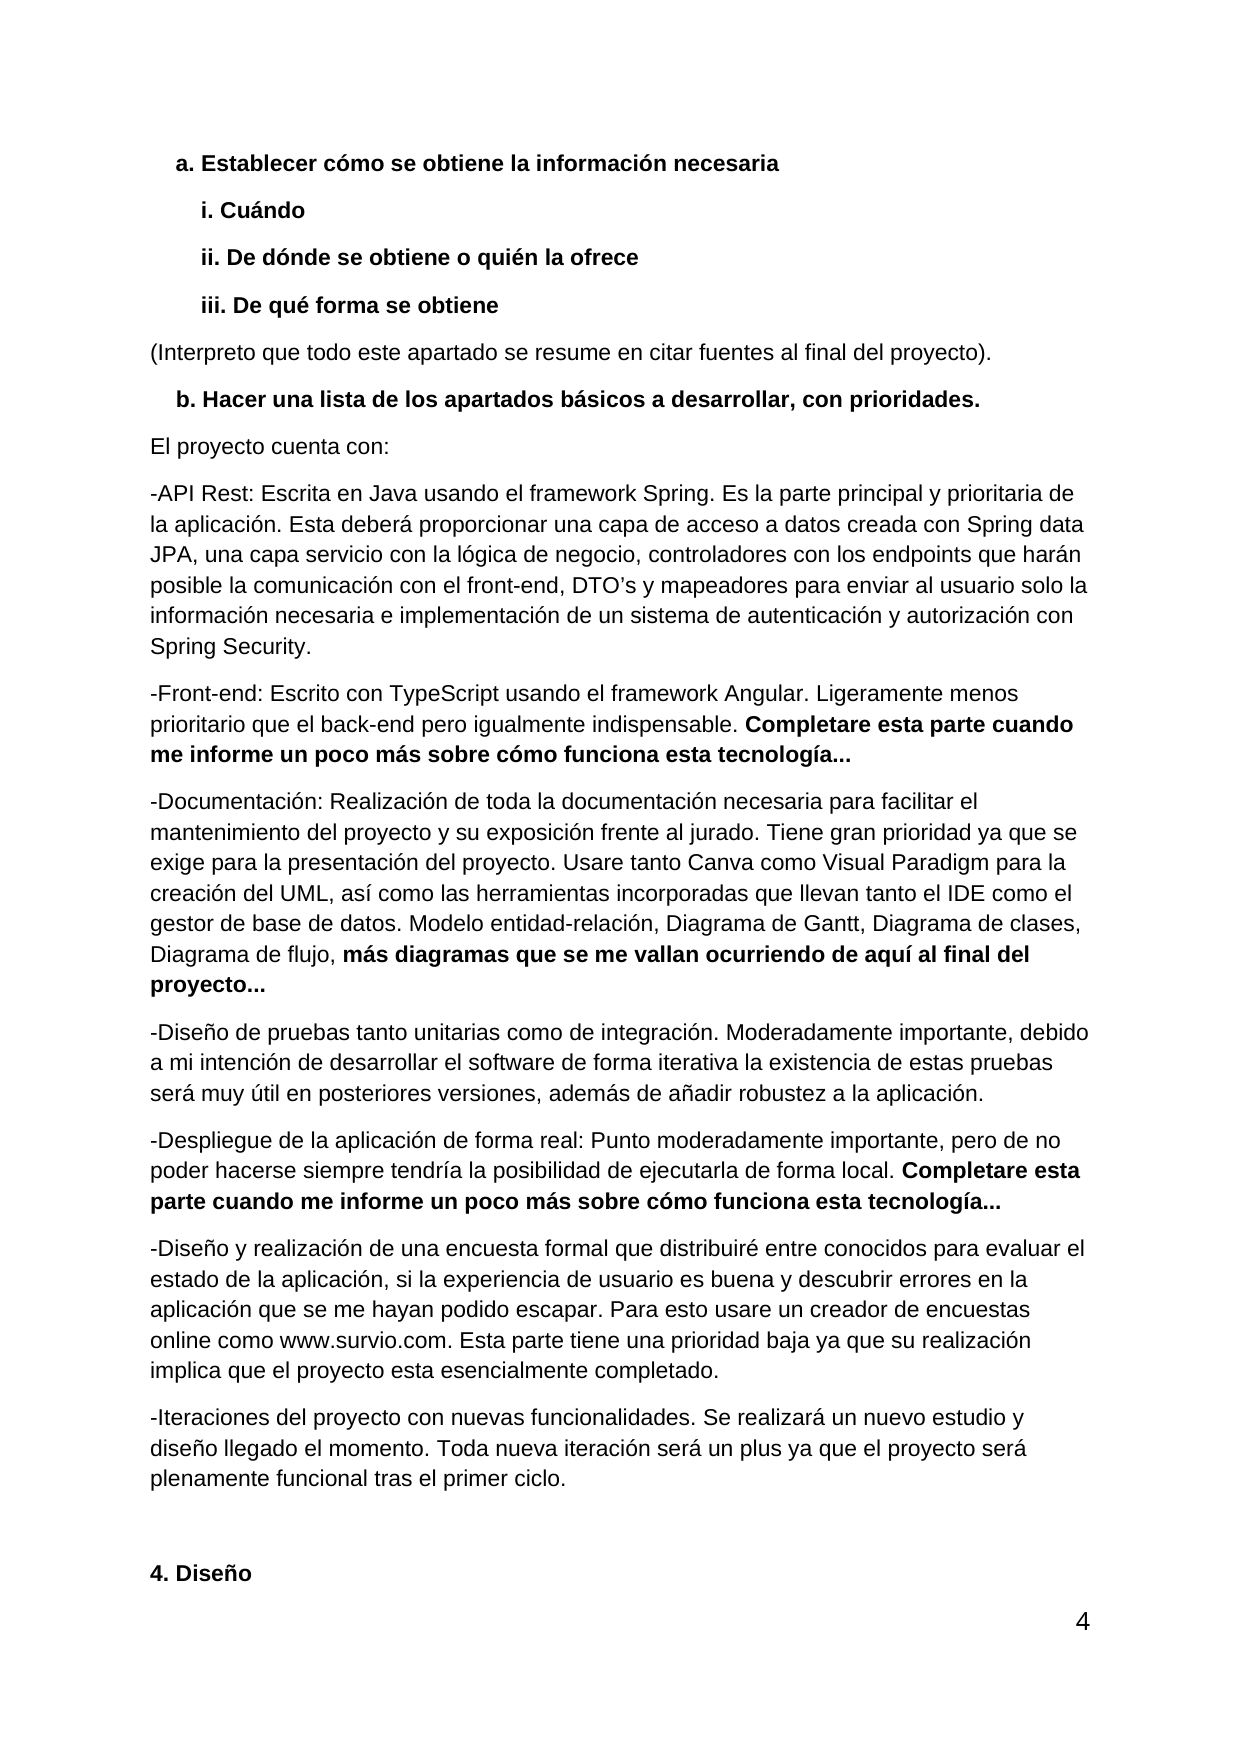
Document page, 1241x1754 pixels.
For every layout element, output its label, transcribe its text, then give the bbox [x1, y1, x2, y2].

text iii. De qué forma se obtiene [150, 292, 1090, 318]
text a. Establecer cómo se obtiene la información necesaria [150, 150, 1090, 176]
text 4. Diseño [150, 1560, 1090, 1586]
text -Front-end: Escrito con TypeScript usando el framework Angular. Ligeramente menos prioritario que el back-end pero igualmente indispensable. Completare esta parte cuando me informe un poco más sobre cómo funciona esta tecnología... [150, 680, 1090, 767]
text -Documentación: Realización de toda la documentación necesaria para facilitar el mantenimiento del proyecto y su exposición frente al jurado. Tiene gran prioridad ya que se exige para la presentación del proyecto. Usare tanto Canva como Visual Paradigm para la creación del UML, así como las herramientas incorporadas que llevan tanto el IDE como el gestor de base de datos. Modelo entidad-relación, Diagrama de Gantt, Diagrama de clases, Diagrama de flujo, más diagramas que se me vallan ocurriendo de aquí al final del proyecto... [150, 788, 1090, 998]
text -API Rest: Escrita en Java usando el framework Spring. Es la parte principal y prioritaria de la aplicación. Esta deberá proporcionar una capa de acceso a datos creada con Spring data JPA, una capa servicio con la lógica de negocio, controladores con los endpoints que harán posible la comunicación con el front-end, DTO’s y mapeadores para enviar al usuario solo la información necesaria e implementación de un sistema de autenticación y autorización con Spring Security. [150, 480, 1090, 659]
text -Diseño y realización de una encuesta formal que distribuiré entre conocidos para evaluar el estado de la aplicación, si la experiencia de usuario es buena y descubrir errores en la aplicación que se me hayan podido escapar. Para esto usare un creador de encuestas online como www.survio.com. Esta parte tiene una prioridad baja ya que su realización implica que el proyecto esta esencialmente completado. [150, 1235, 1090, 1383]
text ii. De dónde se obtiene o quién la ofrece [150, 244, 1090, 271]
text -Iteraciones del proyecto con nuevas funcionalidades. Se realizará un nuevo estudio y diseño llegado el momento. Toda nueva iteración será un plus ya que el proyecto será plenamente funcional tras el primer ciclo. [150, 1404, 1090, 1492]
text -Despliegue de la aplicación de forma real: Punto moderadamente importante, pero de no poder hacerse siempre tendría la posibilidad de ejecutarla de forma local. Completare esta parte cuando me informe un poco más sobre cómo funciona esta tecnología... [150, 1127, 1090, 1214]
text b. Hacer una lista de los apartados básicos a desarrollar, con prioridades. [150, 386, 1090, 412]
text El proyecto cuenta con: [150, 433, 1090, 459]
text (Interpreto que todo este apartado se resume en citar fuentes al final del proyecto). [150, 339, 1090, 365]
text i. Cuándo [150, 197, 1090, 223]
text -Diseño de pruebas tanto unitarias como de integración. Moderadamente importante, debido a mi intención de desarrollar el software de forma iterativa la existencia de estas pruebas será muy útil en posteriores versiones, además de añadir robustez a la aplicación. [150, 1019, 1090, 1106]
